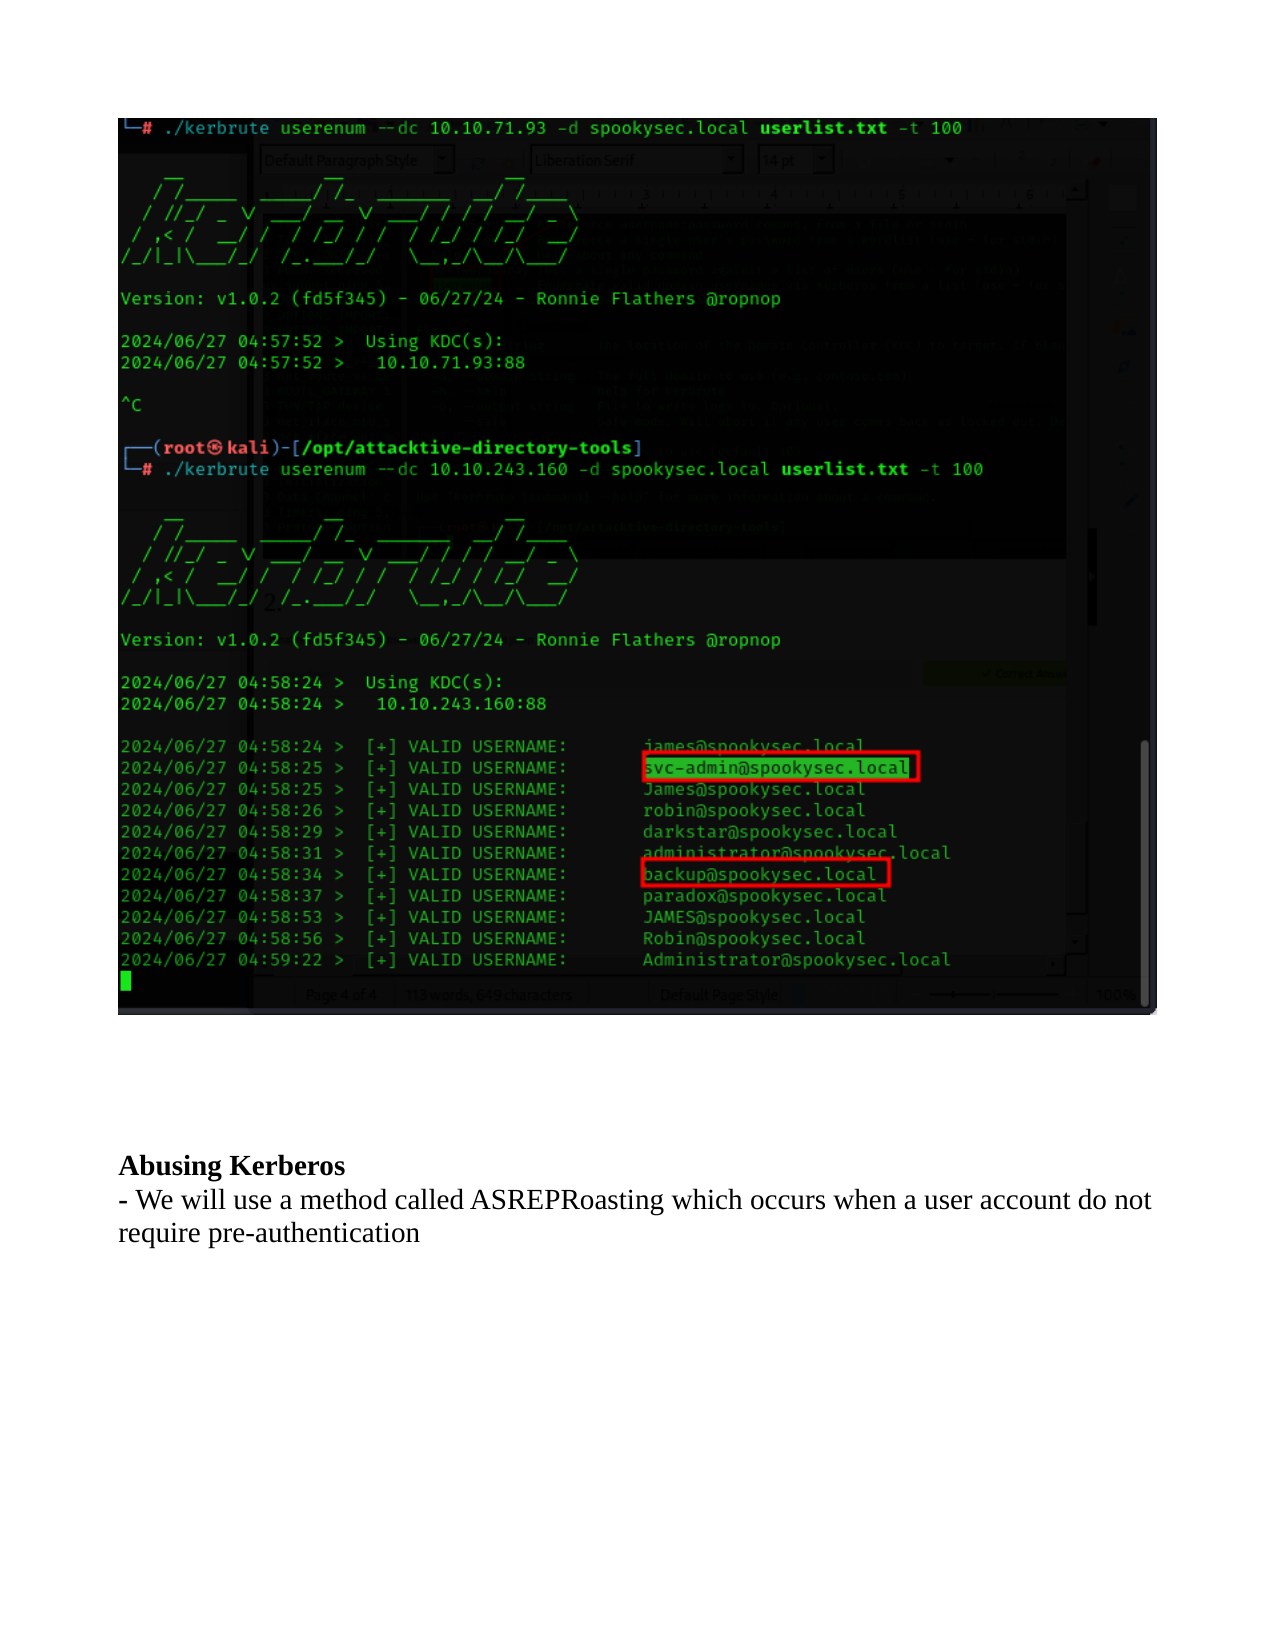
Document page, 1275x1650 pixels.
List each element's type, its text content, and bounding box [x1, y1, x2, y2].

picture [118, 118, 1157, 1015]
text Abusing Kerberos [118, 1148, 1157, 1182]
text - We will use a method called ASREPRoasting which occurs when a user account do not require pre-authentication [118, 1182, 1157, 1249]
